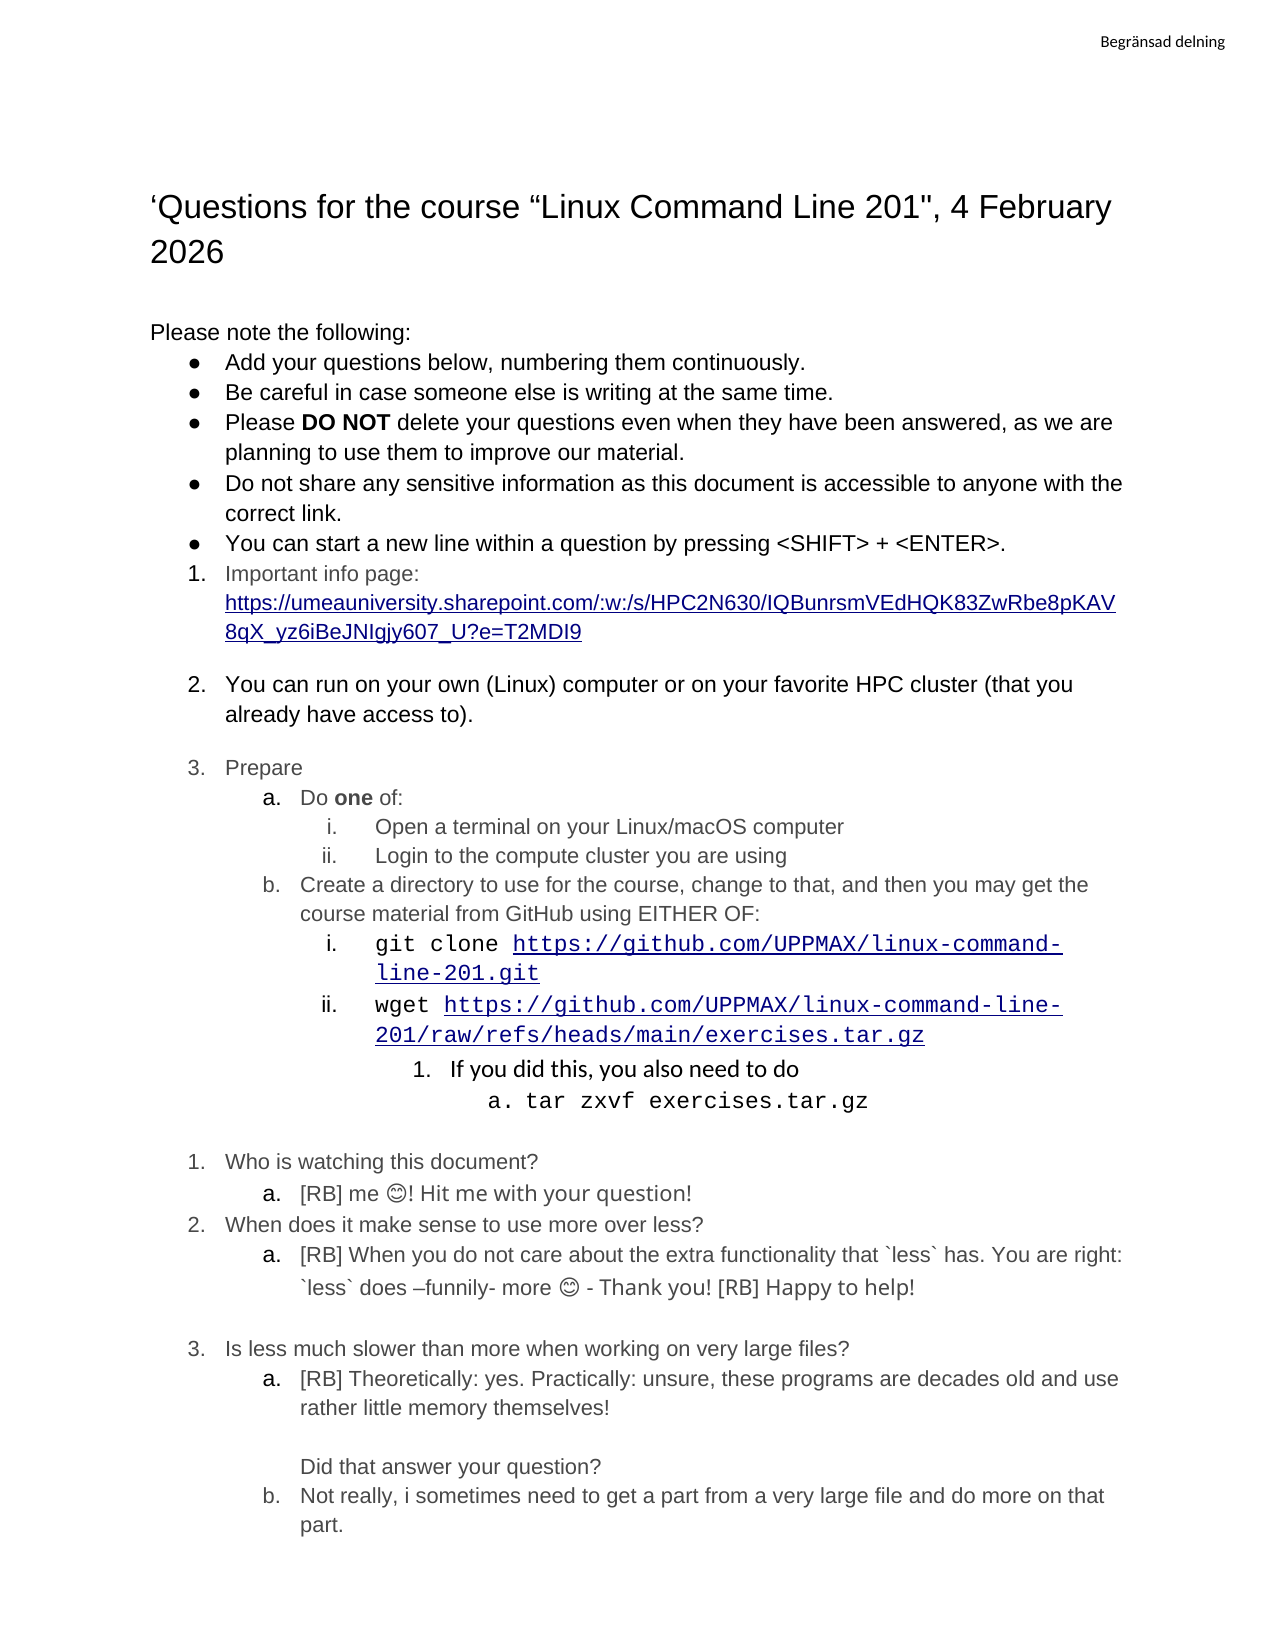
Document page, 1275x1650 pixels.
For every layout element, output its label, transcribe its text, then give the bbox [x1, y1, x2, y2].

list Prepare [187, 754, 1125, 780]
list Important info page: https://umeauniversity.sharepoint.com/:w:/s/HPC2N630/IQBunrsmVEdHQK83ZwRbe8pKAV8qX_yz6iBeJNIgjy607_U?e=T2MDI9 [187, 560, 1125, 644]
list Is less much slower than more when working on very large files? [187, 1336, 1125, 1361]
list git clone https://github.com/UPPMAX/linux-command-line-201.git [337, 929, 1125, 988]
list Open a terminal on your Linux/macOS computer [337, 814, 1125, 839]
list When does it make sense to use more over less? [187, 1212, 1125, 1237]
list Who is watching this document? [187, 1149, 1125, 1174]
list You can start a new line within a question by pressing <SHIFT> + <ENTER>. [187, 530, 1125, 556]
list wget https://github.com/UPPMAX/linux-command-line-201/raw/refs/heads/main/exercises.tar.gz [337, 991, 1125, 1049]
list Login to the compute cluster you are using [337, 843, 1125, 868]
subtitle ‘Questions for the course “Linux Command Line 201", 4 February 2026 [150, 187, 1125, 270]
text Please note the following: [150, 318, 1125, 345]
list [RB] me 😊! Hit me with your question! [262, 1178, 1125, 1208]
list Be careful in case someone else is writing at the same time. [187, 379, 1125, 405]
list Please DO NOT delete your questions even when they have been answered, as we are planning to use them to improve our material. [187, 409, 1125, 466]
list If you did this, you also need to do [412, 1053, 1125, 1084]
list Do one of: [262, 783, 1125, 810]
list You can run on your own (Linux) computer or on your favorite HPC cluster (that you already have access to). [187, 671, 1125, 728]
list Add your questions below, numbering them continuously. [187, 349, 1125, 375]
list Not really, i sometimes need to get a part from a very large file and do more on that part. [262, 1483, 1125, 1537]
list tar zxvf exercises.tar.gz [487, 1089, 1125, 1115]
list Do not share any sensitive information as this document is accessible to anyone with the correct link. [187, 469, 1125, 526]
list [RB] Theoretically: yes. Practically: unsure, these programs are decades old and use rather little memory themselves! Did that answer your question? [262, 1365, 1125, 1479]
list [RB] When you do not care about the extra functionality that `less` has. You are right: `less` does –funnily- more 😊 - Thank you! [RB] Happy to help! [262, 1241, 1125, 1332]
list Create a directory to use for the course, change to that, and then you may get the course material from GitHub using EITHER OF: [262, 872, 1125, 926]
